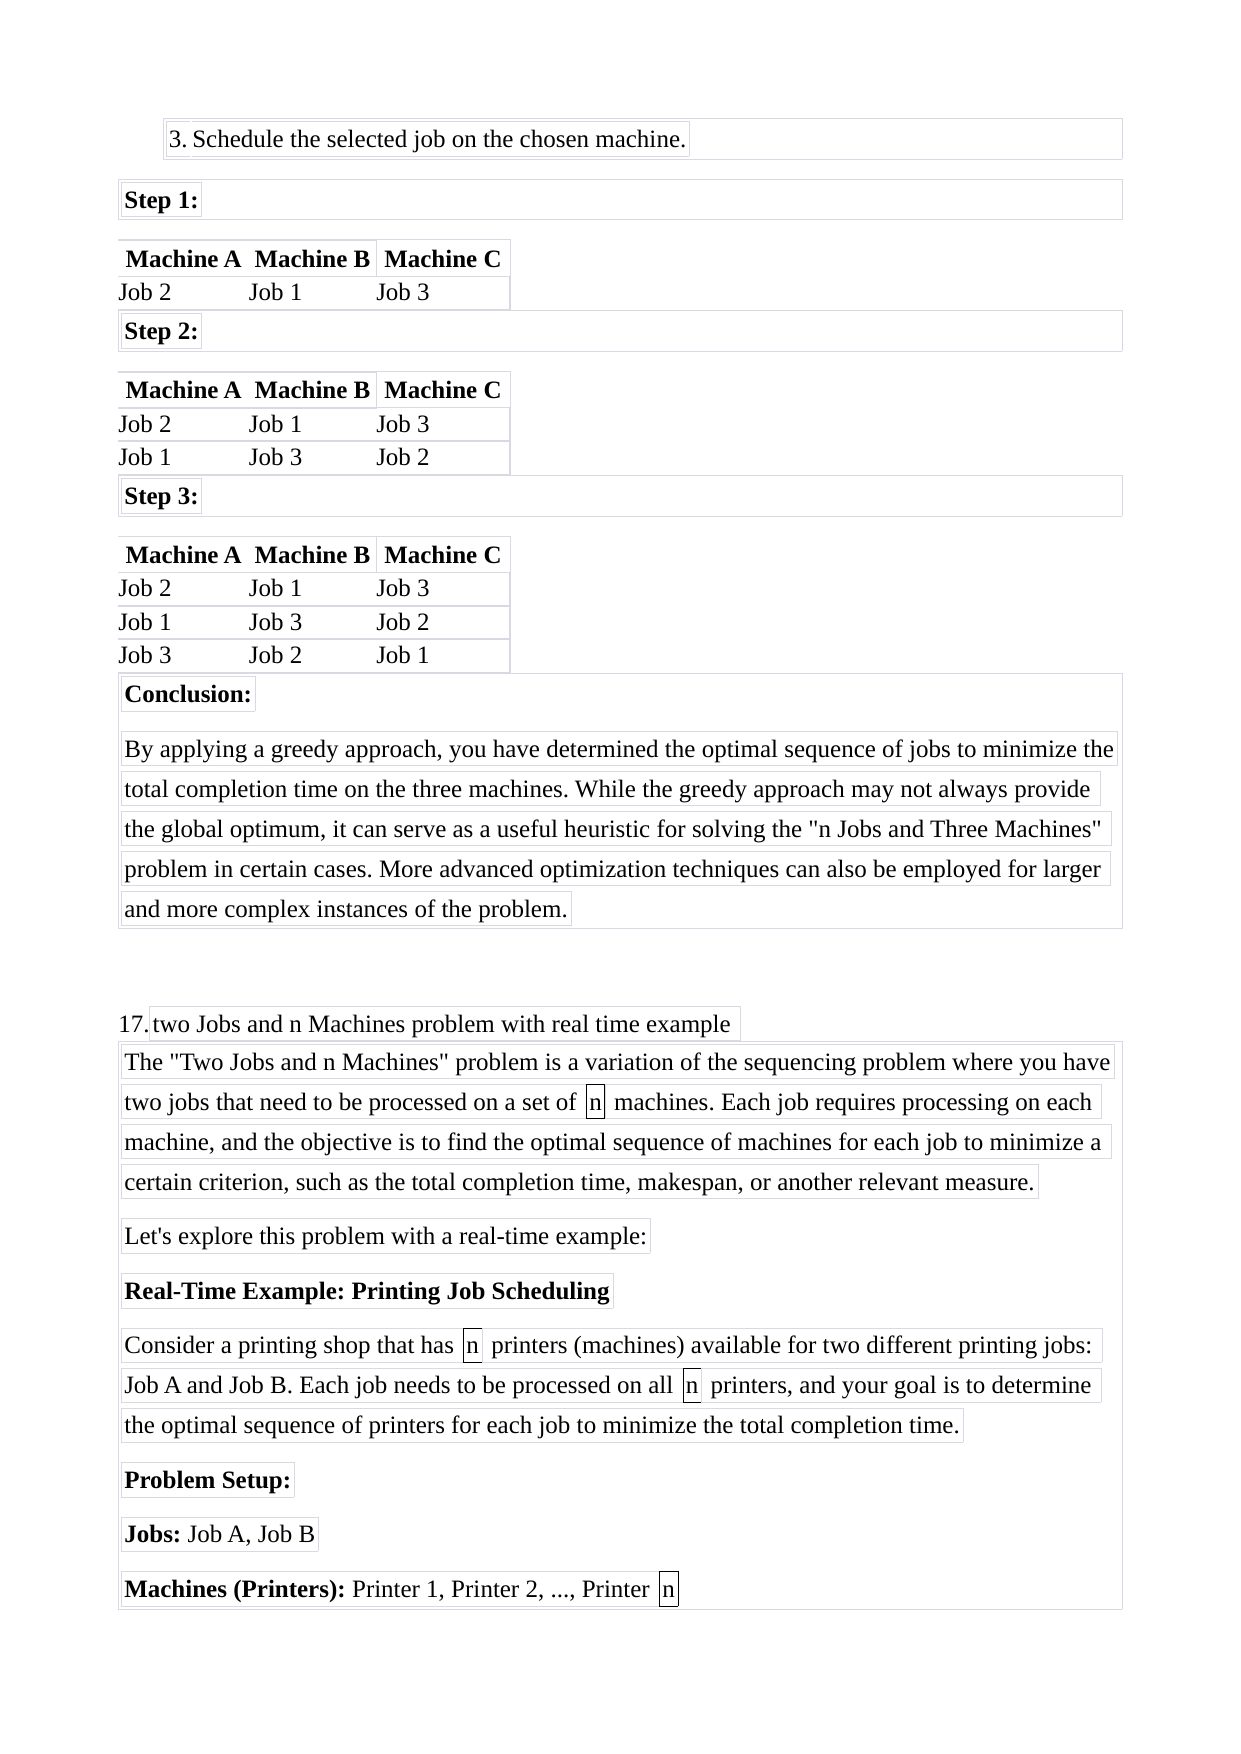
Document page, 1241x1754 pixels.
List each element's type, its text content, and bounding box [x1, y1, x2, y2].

table_cell Job 1 [249, 409, 376, 440]
table_header Machine A [118, 241, 249, 276]
table_cell Job 3 [376, 573, 509, 605]
text [741, 1006, 1122, 1041]
text two Jobs and n Machines problem with real time example [150, 1007, 740, 1040]
table_header Machine B [249, 241, 376, 276]
text Jobs: Job A, Job B [119, 1513, 1122, 1551]
table_header Machine A [118, 373, 249, 407]
text The "Two Jobs and n Machines" problem is a variation of the sequencing problem where you have two jobs that need to be processed on a set of n machines. Each job requires processing on each machine, and the objective is to find the optimal sequence of machines for each job to minimize a certain criterion, such as the total completion time, makespan, or another relevant measure. [119, 1042, 1122, 1198]
table_cell Job 3 [376, 277, 509, 309]
text Problem Setup: [119, 1459, 1122, 1497]
table_cell Job 2 [118, 409, 249, 440]
table_header Machine B [249, 537, 376, 572]
table_cell Job 3 [249, 607, 376, 638]
table_cell Job 3 [376, 408, 509, 440]
table_cell Job 3 [118, 640, 249, 672]
text Machines (Printers): Printer 1, Printer 2, ..., Printer n [119, 1568, 1122, 1609]
table_header Machine C [377, 537, 510, 572]
text Let's explore this problem with a real-time example: [119, 1215, 1122, 1253]
text 17. [118, 1006, 149, 1041]
table_cell Job 1 [118, 442, 249, 473]
text By applying a greedy approach, you have determined the optimal sequence of jobs to minimize the total completion time on the three machines. While the greedy approach may not always provide the global optimum, it can serve as a useful heuristic for solving the "n Jobs and Three Machines" problem in certain cases. More advanced optimization techniques can also be employed for larger and more complex instances of the problem. [119, 728, 1122, 928]
text Real-Time Example: Printing Job Scheduling [119, 1270, 1122, 1308]
table_cell Job 2 [118, 573, 249, 605]
list Schedule the selected job on the chosen machine. [164, 119, 1122, 159]
table_cell Job 2 [249, 640, 376, 672]
text Step 1: [119, 180, 1122, 219]
table_cell Job 2 [376, 607, 509, 638]
text Consider a printing shop that has n printers (machines) available for two different printing jobs: Job A and Job B. Each job needs to be processed on all n printers, and your goal is to determine the optimal sequence of printers for each job to minimize the total completion time. [119, 1324, 1122, 1442]
table_header Machine C [377, 240, 510, 276]
text Step 2: [119, 311, 1122, 351]
table_header Machine B [249, 373, 376, 407]
table_cell Job 1 [249, 573, 376, 605]
text Step 3: [119, 476, 1122, 516]
table_header Machine C [377, 372, 510, 407]
text Conclusion: [119, 674, 1122, 711]
table_cell Job 2 [118, 277, 249, 309]
table_cell Job 2 [376, 442, 509, 473]
table_cell Job 1 [249, 277, 376, 309]
table_cell Job 1 [118, 607, 249, 638]
table_cell Job 3 [249, 442, 376, 473]
table_header Machine A [118, 537, 249, 572]
table_cell Job 1 [376, 640, 509, 672]
